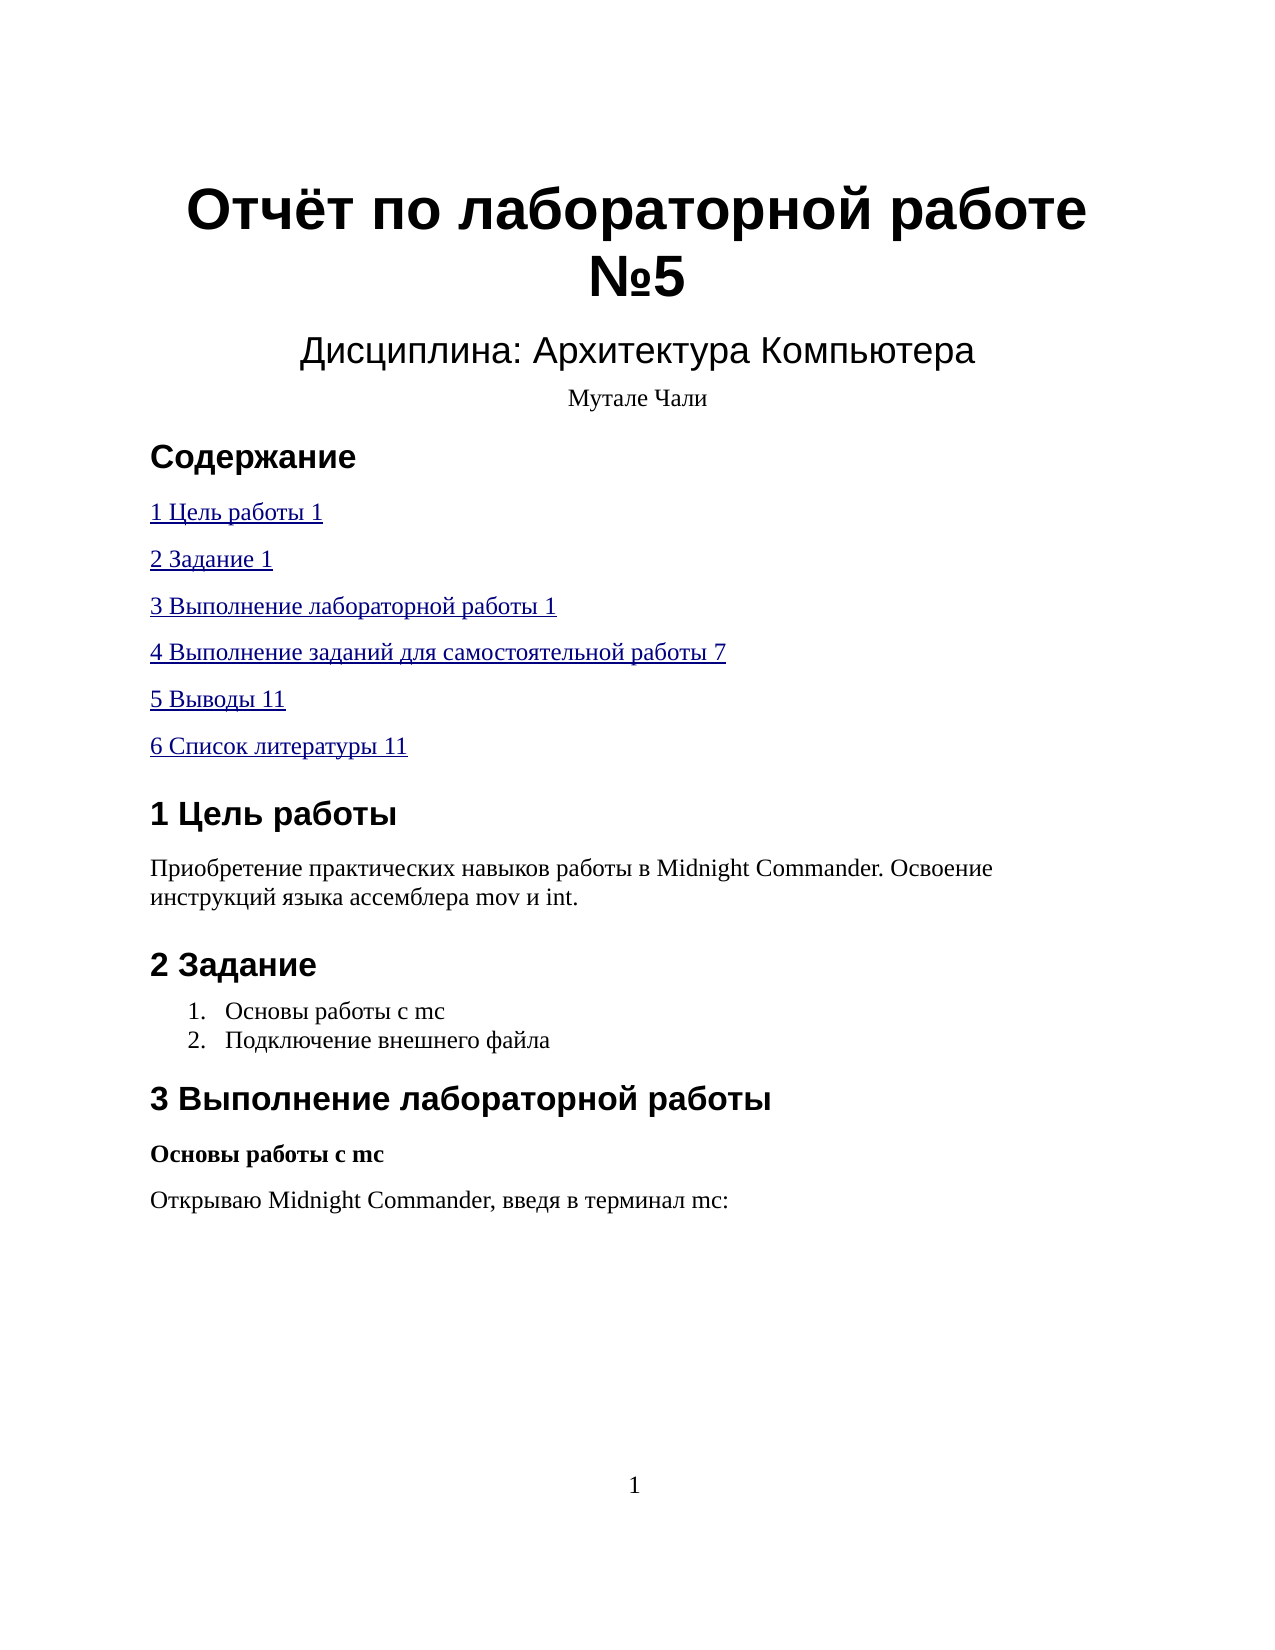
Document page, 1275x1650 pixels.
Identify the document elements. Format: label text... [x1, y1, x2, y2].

text Мутале Чали [150, 383, 1125, 412]
text 2 Задание 1 [150, 544, 1125, 573]
subtitle Содержание [150, 437, 1125, 476]
subtitle 1 Цель работы [150, 793, 1125, 832]
text 3 Выполнение лабораторной работы 1 [150, 591, 1125, 619]
text 5 Выводы 11 [150, 684, 1125, 713]
text 1 Цель работы 1 [150, 497, 1125, 526]
text Открываю Midnight Commander, введя в терминал mc: [150, 1185, 1125, 1214]
subtitle 2 Задание [150, 945, 1125, 984]
list Основы работы с mc [187, 996, 1125, 1025]
title Отчёт по лабораторной работе №5 [150, 175, 1125, 309]
list Подключение внешнего файла [187, 1025, 1125, 1054]
subtitle 3 Выполнение лабораторной работы [150, 1079, 1125, 1117]
text 6 Список литературы 11 [150, 731, 1125, 759]
text Приобретение практических навыков работы в Midnight Commander. Освоение инструкций языка ассемблера mov и int. [150, 853, 1125, 911]
text 4 Выполнение заданий для самостоятельной работы 7 [150, 637, 1125, 666]
text Основы работы с mc [150, 1139, 1125, 1167]
subtitle Дисциплина: Архитектура Компьютера [150, 328, 1125, 371]
